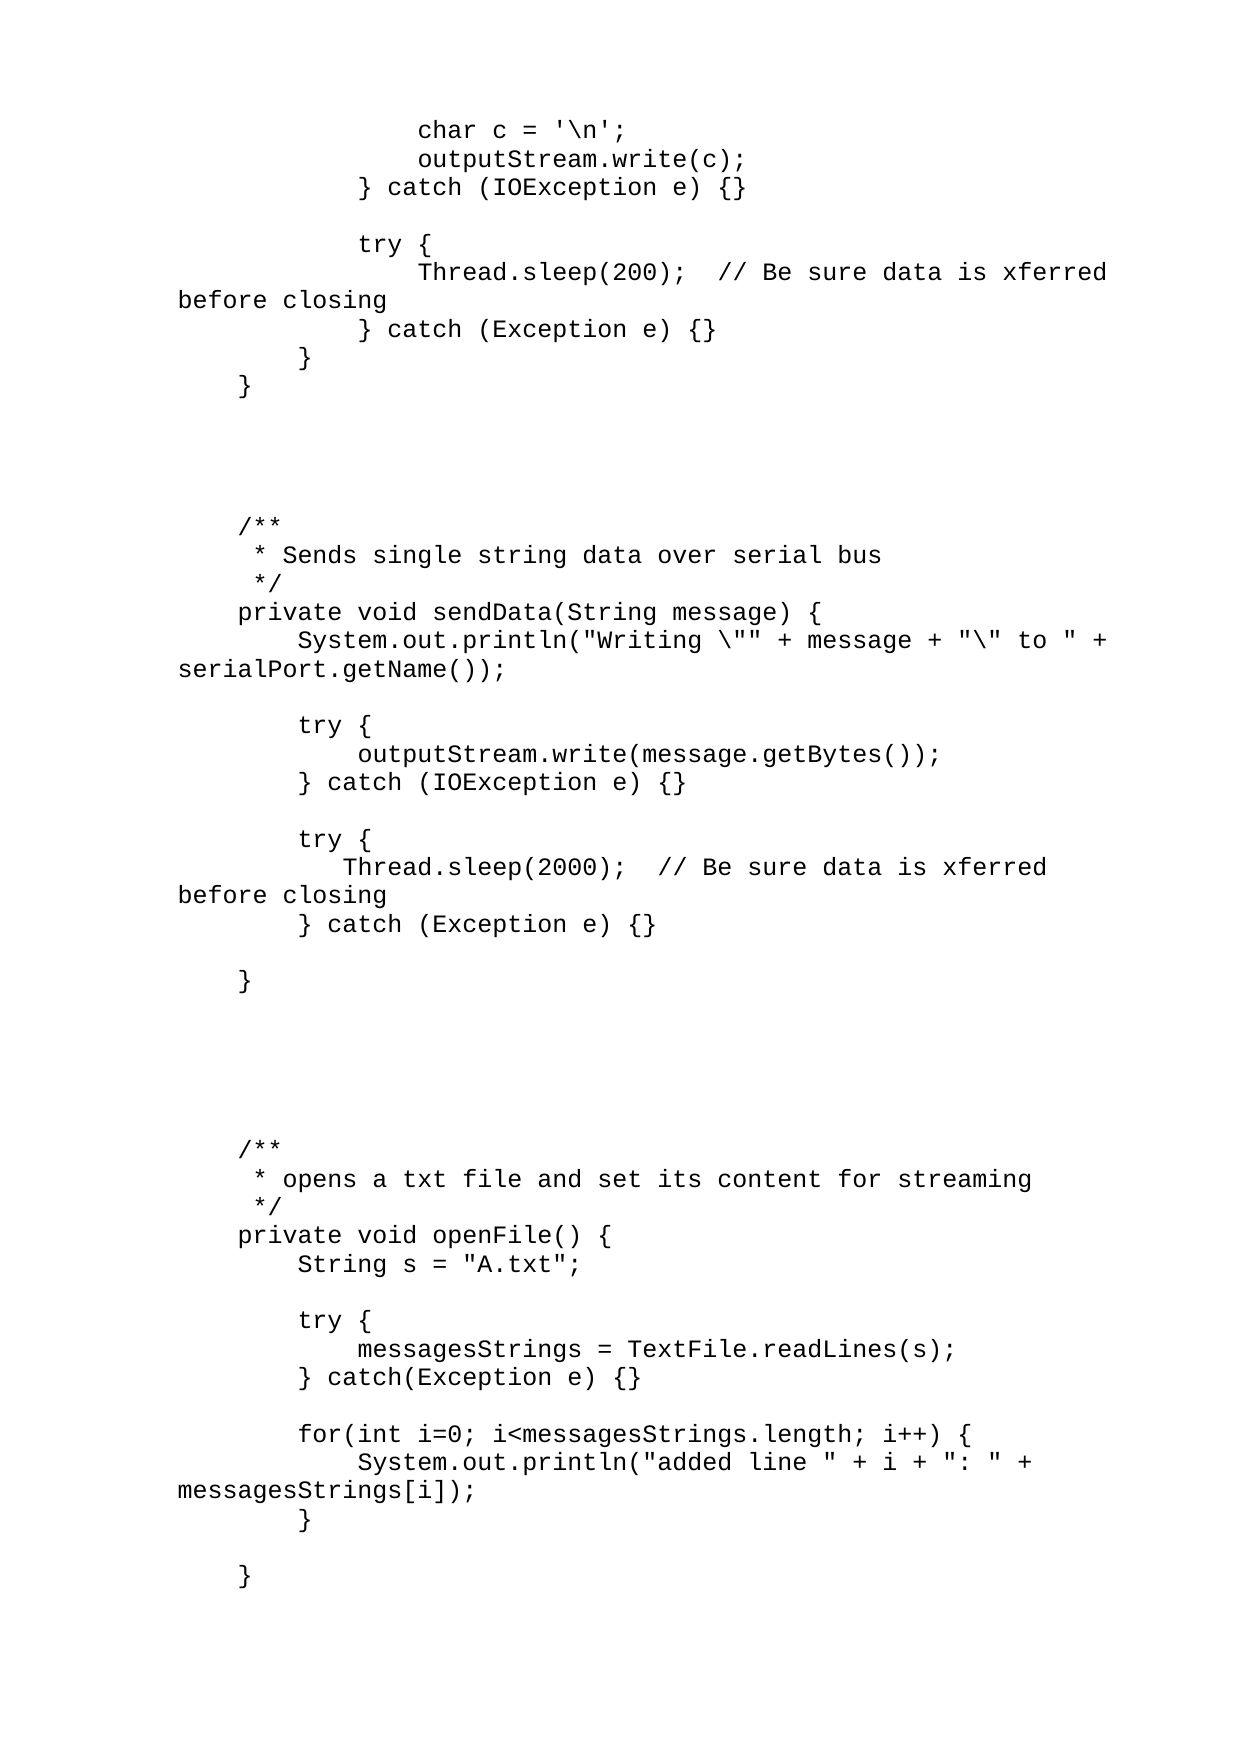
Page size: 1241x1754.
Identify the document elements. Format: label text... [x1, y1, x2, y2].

list char c = '\n'; outputStream.write(c); } catch (IOException e) {} try { Thread.sleep(200); // Be sure data is xferred before closing } catch (Exception e) {} } } /** * Sends single string data over serial bus */ private void sendData(String message) { System.out.println("Writing \"" + message + "\" to " + serialPort.getName()); try { outputStream.write(message.getBytes()); } catch (IOException e) {} try { Thread.sleep(2000); // Be sure data is xferred before closing } catch (Exception e) {} } /** * opens a txt file and set its content for streaming */ private void openFile() { String s = "A.txt"; try { messagesStrings = TextFile.readLines(s); } catch(Exception e) {} for(int i=0; i<messagesStrings.length; i++) { System.out.println("added line " + i + ": " + messagesStrings[i]); } } [177, 118, 1122, 1620]
